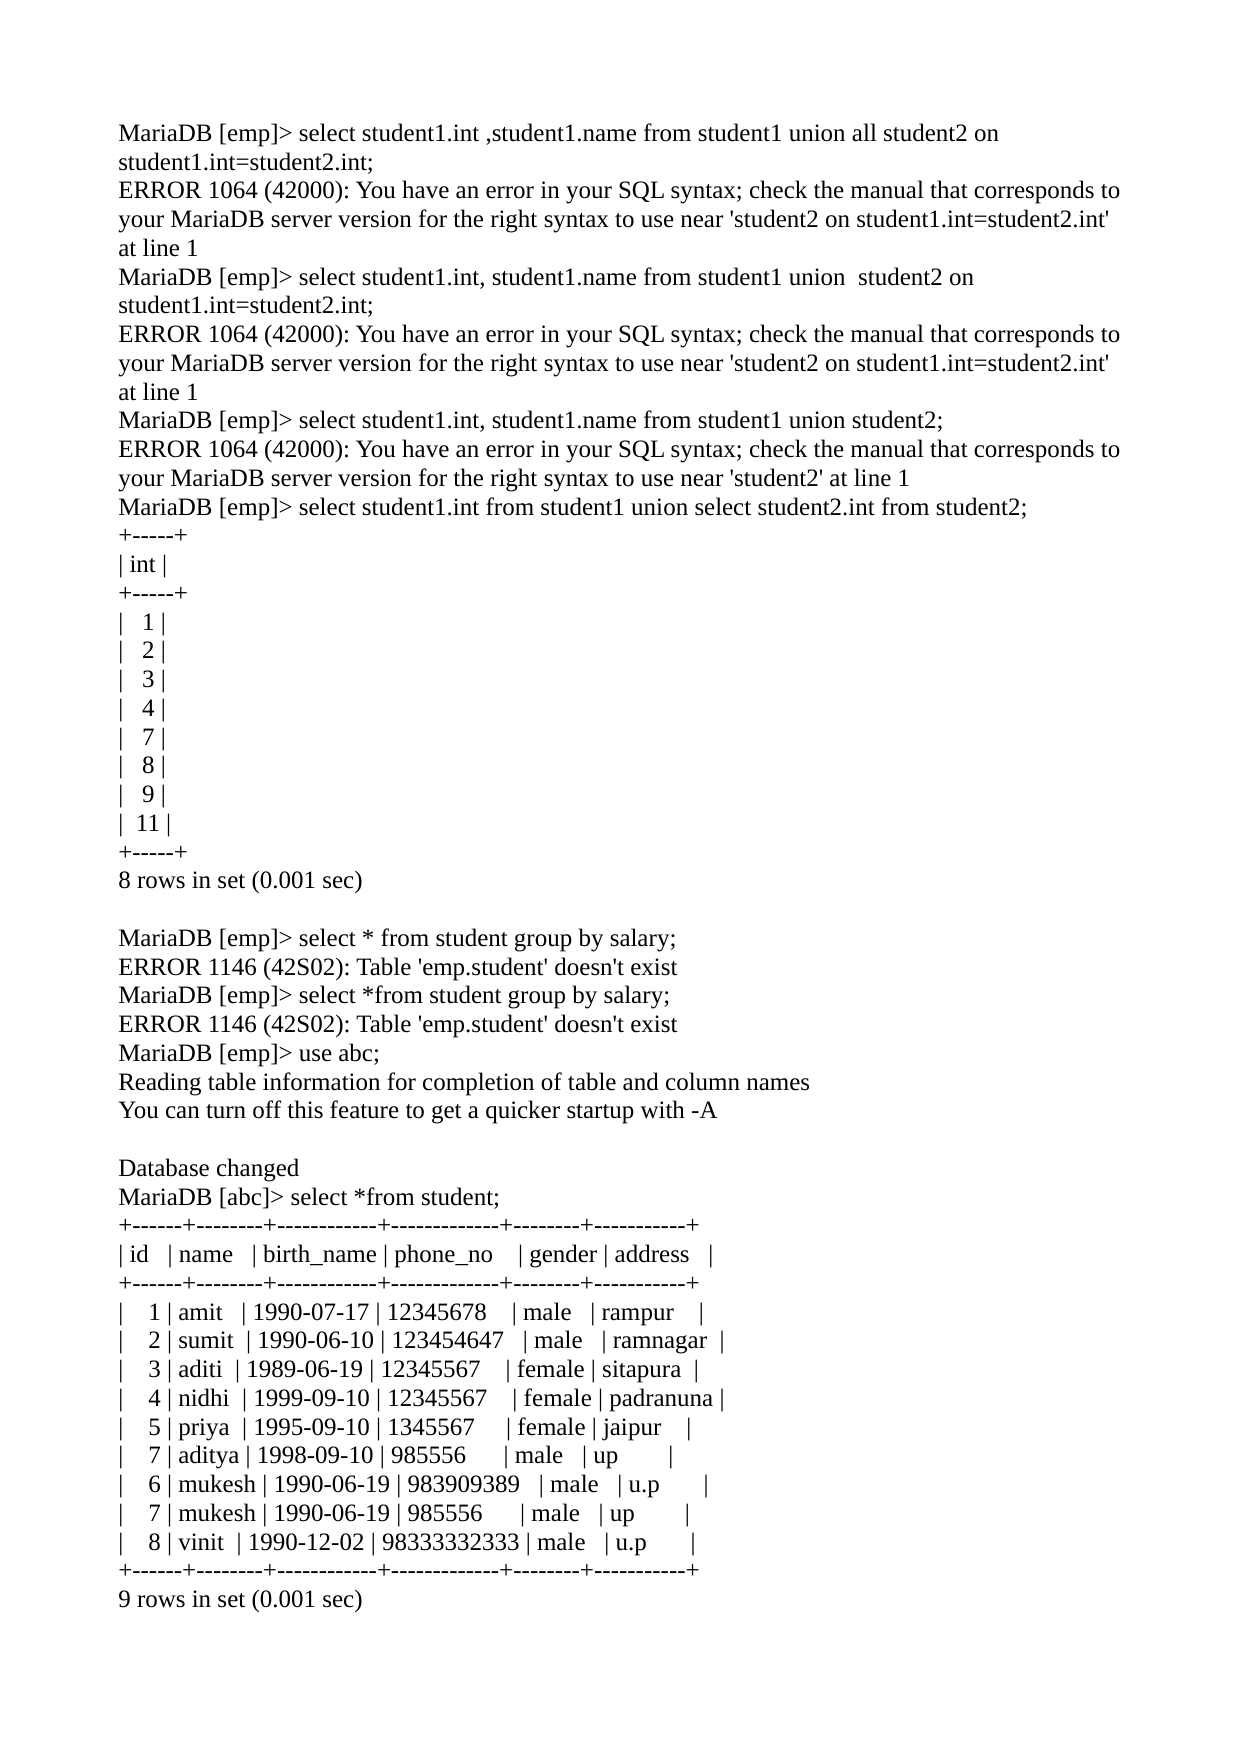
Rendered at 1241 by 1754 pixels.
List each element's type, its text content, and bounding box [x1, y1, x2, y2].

text +-----+ [118, 837, 1122, 866]
text 8 rows in set (0.001 sec) [118, 866, 1122, 894]
text ERROR 1064 (42000): You have an error in your SQL syntax; check the manual that corresponds to your MariaDB server version for the right syntax to use near 'student2 on student1.int=student2.int' at line 1 [118, 176, 1122, 262]
text MariaDB [emp]> select * from student group by salary; [118, 923, 1122, 952]
text | 1 | amit | 1990-07-17 | 12345678 | male | rampur | [118, 1297, 1122, 1326]
text MariaDB [abc]> select *from student; [118, 1182, 1122, 1211]
text | 8 | [118, 751, 1122, 779]
text +------+--------+------------+-------------+--------+-----------+ [118, 1556, 1122, 1584]
text Database changed [118, 1153, 1122, 1182]
text | id | name | birth_name | phone_no | gender | address | [118, 1239, 1122, 1268]
text | 3 | aditi | 1989-06-19 | 12345567 | female | sitapura | [118, 1354, 1122, 1383]
text 9 rows in set (0.001 sec) [118, 1584, 1122, 1613]
text | 1 | [118, 607, 1122, 636]
text | int | [118, 549, 1122, 578]
text +------+--------+------------+-------------+--------+-----------+ [118, 1268, 1122, 1297]
text Reading table information for completion of table and column names [118, 1067, 1122, 1096]
text | 5 | priya | 1995-09-10 | 1345567 | female | jaipur | [118, 1412, 1122, 1441]
text | 11 | [118, 808, 1122, 837]
text +-----+ [118, 578, 1122, 607]
text MariaDB [emp]> select student1.int ,student1.name from student1 union all student2 on student1.int=student2.int; [118, 118, 1122, 176]
text | 3 | [118, 664, 1122, 693]
text ERROR 1064 (42000): You have an error in your SQL syntax; check the manual that corresponds to your MariaDB server version for the right syntax to use near 'student2' at line 1 [118, 434, 1122, 492]
text | 7 | mukesh | 1990-06-19 | 985556 | male | up | [118, 1498, 1122, 1527]
text | 7 | aditya | 1998-09-10 | 985556 | male | up | [118, 1441, 1122, 1469]
text | 9 | [118, 779, 1122, 808]
text | 2 | [118, 636, 1122, 664]
text MariaDB [emp]> select student1.int, student1.name from student1 union student2; [118, 406, 1122, 434]
text | 2 | sumit | 1990-06-10 | 123454647 | male | ramnagar | [118, 1326, 1122, 1354]
text MariaDB [emp]> use abc; [118, 1038, 1122, 1067]
text ERROR 1064 (42000): You have an error in your SQL syntax; check the manual that corresponds to your MariaDB server version for the right syntax to use near 'student2 on student1.int=student2.int' at line 1 [118, 319, 1122, 406]
text +------+--------+------------+-------------+--------+-----------+ [118, 1211, 1122, 1239]
text ERROR 1146 (42S02): Table 'emp.student' doesn't exist [118, 1009, 1122, 1038]
text | 6 | mukesh | 1990-06-19 | 983909389 | male | u.p | [118, 1469, 1122, 1498]
text MariaDB [emp]> select *from student group by salary; [118, 981, 1122, 1009]
text | 8 | vinit | 1990-12-02 | 98333332333 | male | u.p | [118, 1527, 1122, 1556]
text | 4 | [118, 693, 1122, 722]
text You can turn off this feature to get a quicker startup with -A [118, 1096, 1122, 1124]
text +-----+ [118, 521, 1122, 549]
text MariaDB [emp]> select student1.int, student1.name from student1 union student2 on student1.int=student2.int; [118, 262, 1122, 319]
text | 4 | nidhi | 1999-09-10 | 12345567 | female | padranuna | [118, 1383, 1122, 1412]
text | 7 | [118, 722, 1122, 751]
text MariaDB [emp]> select student1.int from student1 union select student2.int from student2; [118, 492, 1122, 521]
text ERROR 1146 (42S02): Table 'emp.student' doesn't exist [118, 952, 1122, 981]
